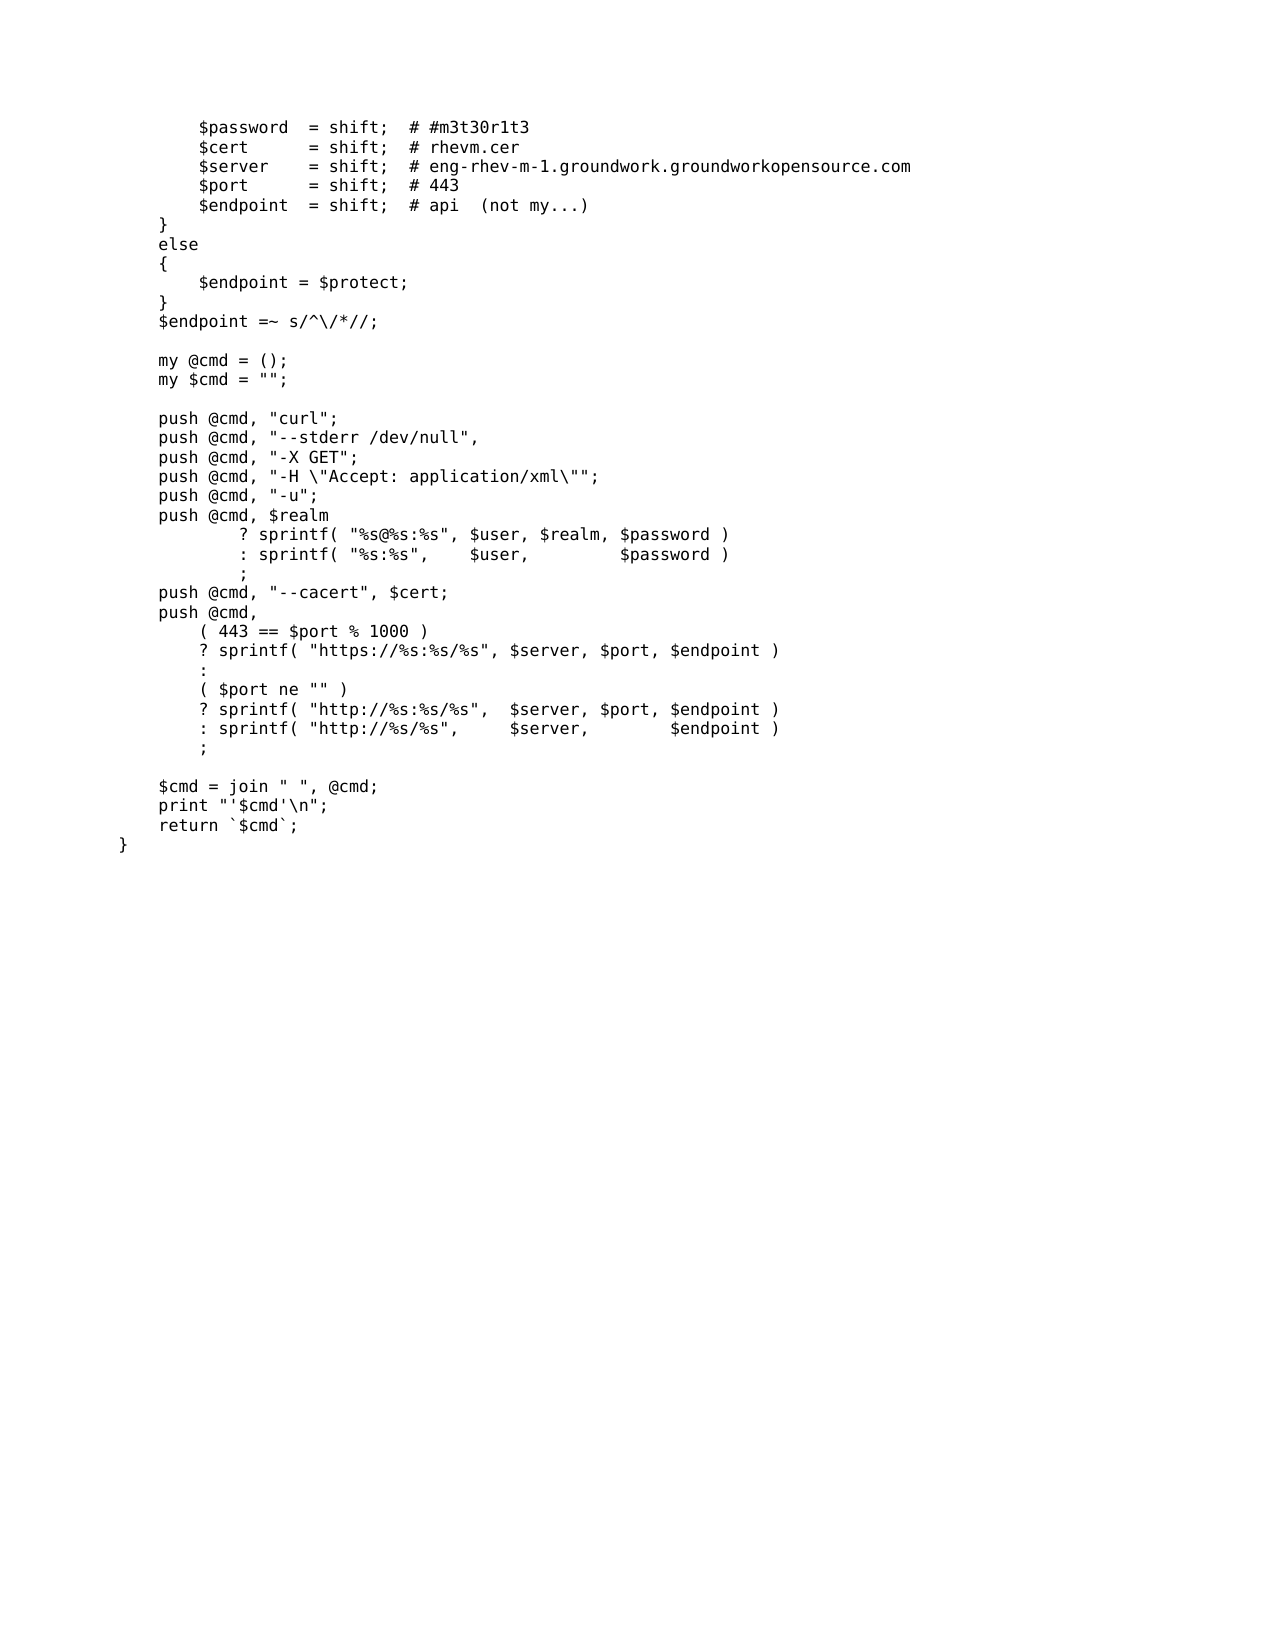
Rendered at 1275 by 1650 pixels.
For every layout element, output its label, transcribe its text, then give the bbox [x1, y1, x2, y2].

text $endpoint = shift; # api (not my...) [118, 196, 1157, 215]
text ? sprintf( "http://%s:%s/%s", $server, $port, $endpoint ) [118, 699, 1157, 719]
text push @cmd, "-u"; [118, 486, 1157, 506]
text my $cmd = ""; [118, 370, 1157, 389]
text $server = shift; # eng-rhev-m-1.groundwork.groundworkopensource.com [118, 157, 1157, 176]
text } [118, 835, 1157, 854]
text ? sprintf( "%s@%s:%s", $user, $realm, $password ) [118, 525, 1157, 544]
text ; [118, 564, 1157, 583]
text push @cmd, [118, 602, 1157, 622]
text ( 443 == $port % 1000 ) [118, 622, 1157, 641]
text my @cmd = (); [118, 351, 1157, 370]
text push @cmd, "curl"; [118, 409, 1157, 428]
text push @cmd, "-X GET"; [118, 447, 1157, 467]
text $cmd = join " ", @cmd; [118, 777, 1157, 796]
text } [118, 215, 1157, 234]
text $port = shift; # 443 [118, 176, 1157, 196]
text $endpoint =~ s/^\/*//; [118, 312, 1157, 331]
text push @cmd, "--cacert", $cert; [118, 583, 1157, 602]
text push @cmd, $realm [118, 506, 1157, 525]
text : sprintf( "%s:%s", $user, $password ) [118, 544, 1157, 564]
text print "'$cmd'\n"; [118, 796, 1157, 816]
text return `$cmd`; [118, 816, 1157, 835]
text $password = shift; # #m3t30r1t3 [118, 118, 1157, 137]
text $endpoint = $protect; [118, 273, 1157, 292]
text : [118, 661, 1157, 680]
text ; [118, 738, 1157, 757]
text ? sprintf( "https://%s:%s/%s", $server, $port, $endpoint ) [118, 641, 1157, 661]
text { [118, 254, 1157, 273]
text push @cmd, "-H \"Accept: application/xml\""; [118, 467, 1157, 486]
text push @cmd, "--stderr /dev/null", [118, 428, 1157, 447]
text $cert = shift; # rhevm.cer [118, 137, 1157, 157]
text ( $port ne "" ) [118, 680, 1157, 699]
text else [118, 234, 1157, 254]
text } [118, 292, 1157, 312]
text : sprintf( "http://%s/%s", $server, $endpoint ) [118, 719, 1157, 738]
